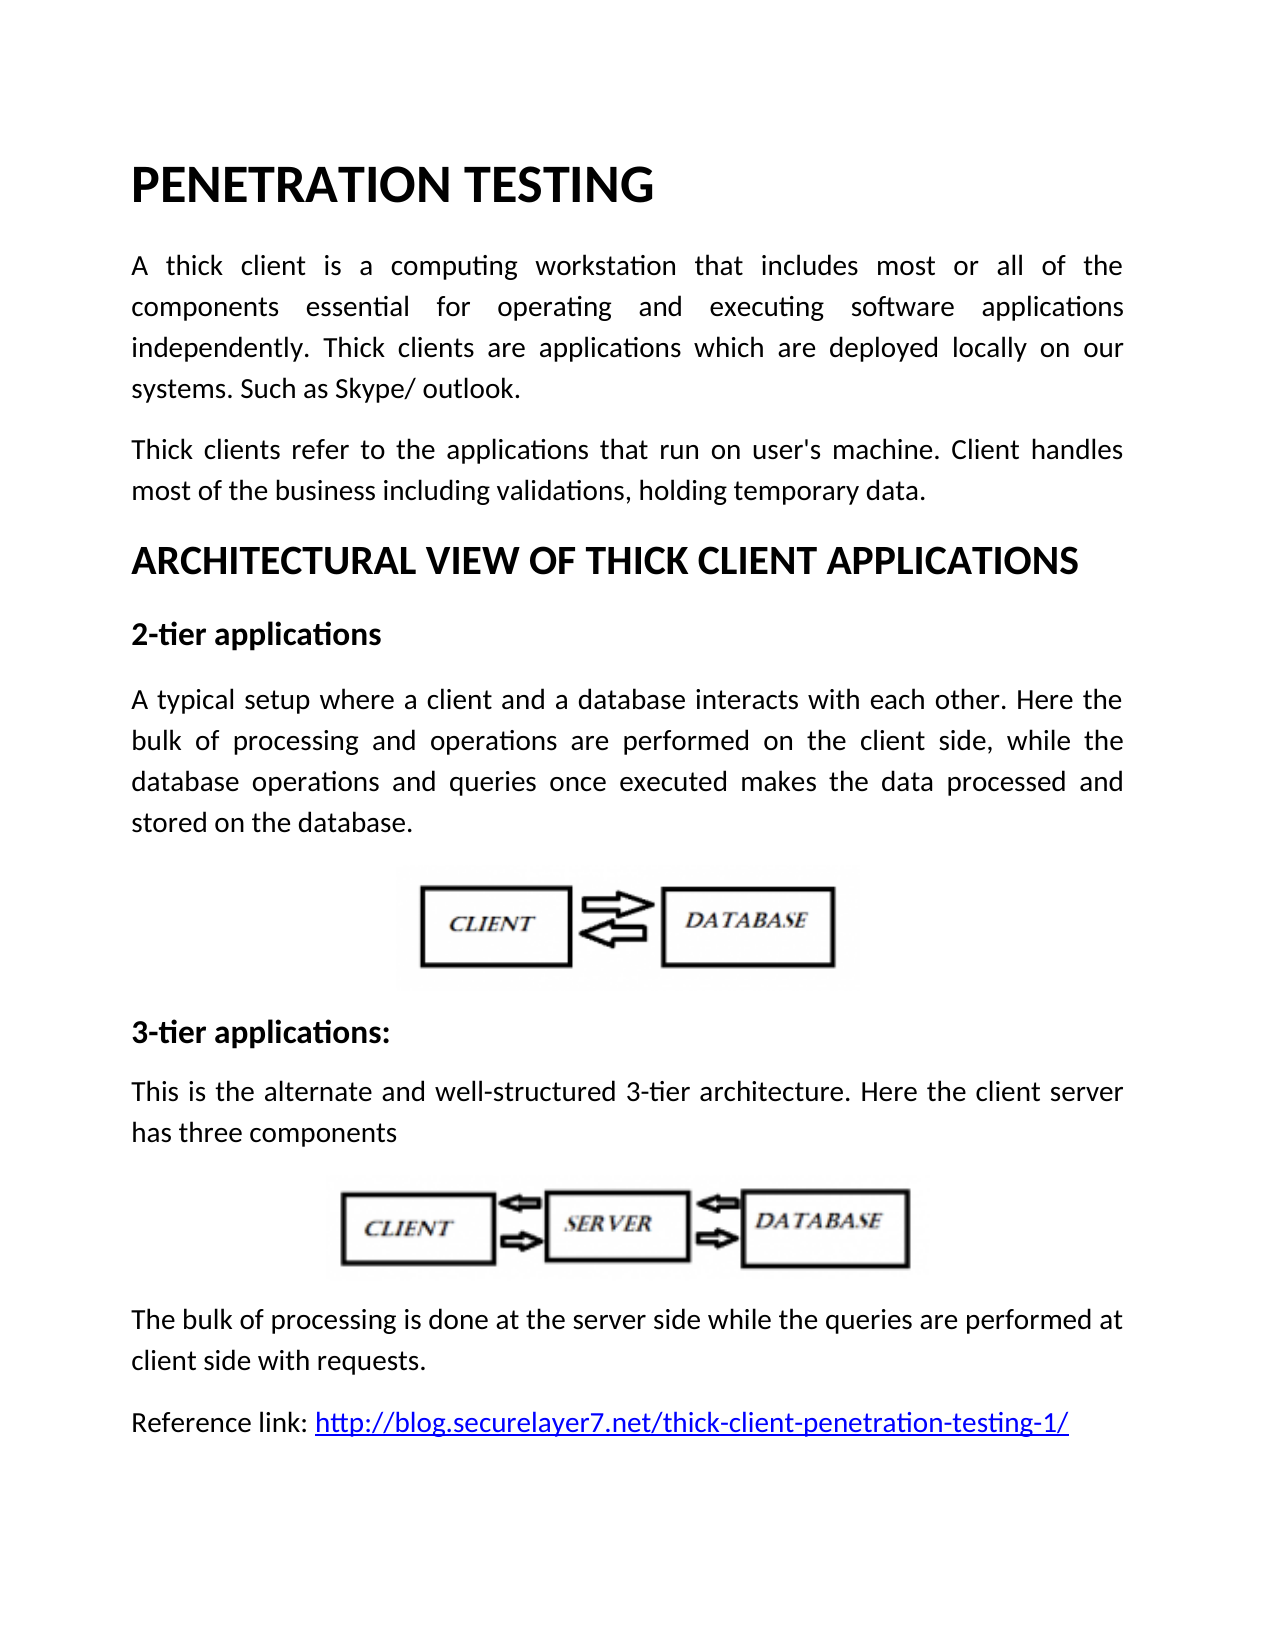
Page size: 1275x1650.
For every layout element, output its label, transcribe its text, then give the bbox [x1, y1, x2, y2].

picture [325, 1175, 931, 1281]
text A typical setup where a client and a database interacts with each other. Here the bulk of processing and operations are performed on the client side, while the database operations and queries once executed makes the data processed and stored on the database. [131, 681, 1125, 839]
text The bulk of processing is done at the server side while the queries are performed at client side with requests. [131, 1301, 1125, 1378]
text This is the alternate and well-structured 3-tier architecture. Here the client server has three components [131, 1073, 1125, 1149]
text A thick client is a computing workstation that includes most or all of the components essential for operating and executing software applications independently. Thick clients are applications which are deployed locally on our systems. Such as Skype/ outlook. [131, 247, 1125, 405]
text ARCHITECTURAL VIEW OF THICK CLIENT APPLICATIONS [131, 534, 1125, 585]
text Thick clients refer to the applications that run on user's machine. Client handles most of the business including validations, holding temporary data. [131, 431, 1125, 508]
text PENETRATION TESTING [131, 150, 1125, 216]
text 3-tier applications: [131, 1011, 1125, 1052]
picture [396, 865, 861, 991]
text 2-tier applications [131, 613, 1125, 654]
text Reference link: http://blog.securelayer7.net/thick-client-penetration-testing-1/ [131, 1404, 1125, 1440]
